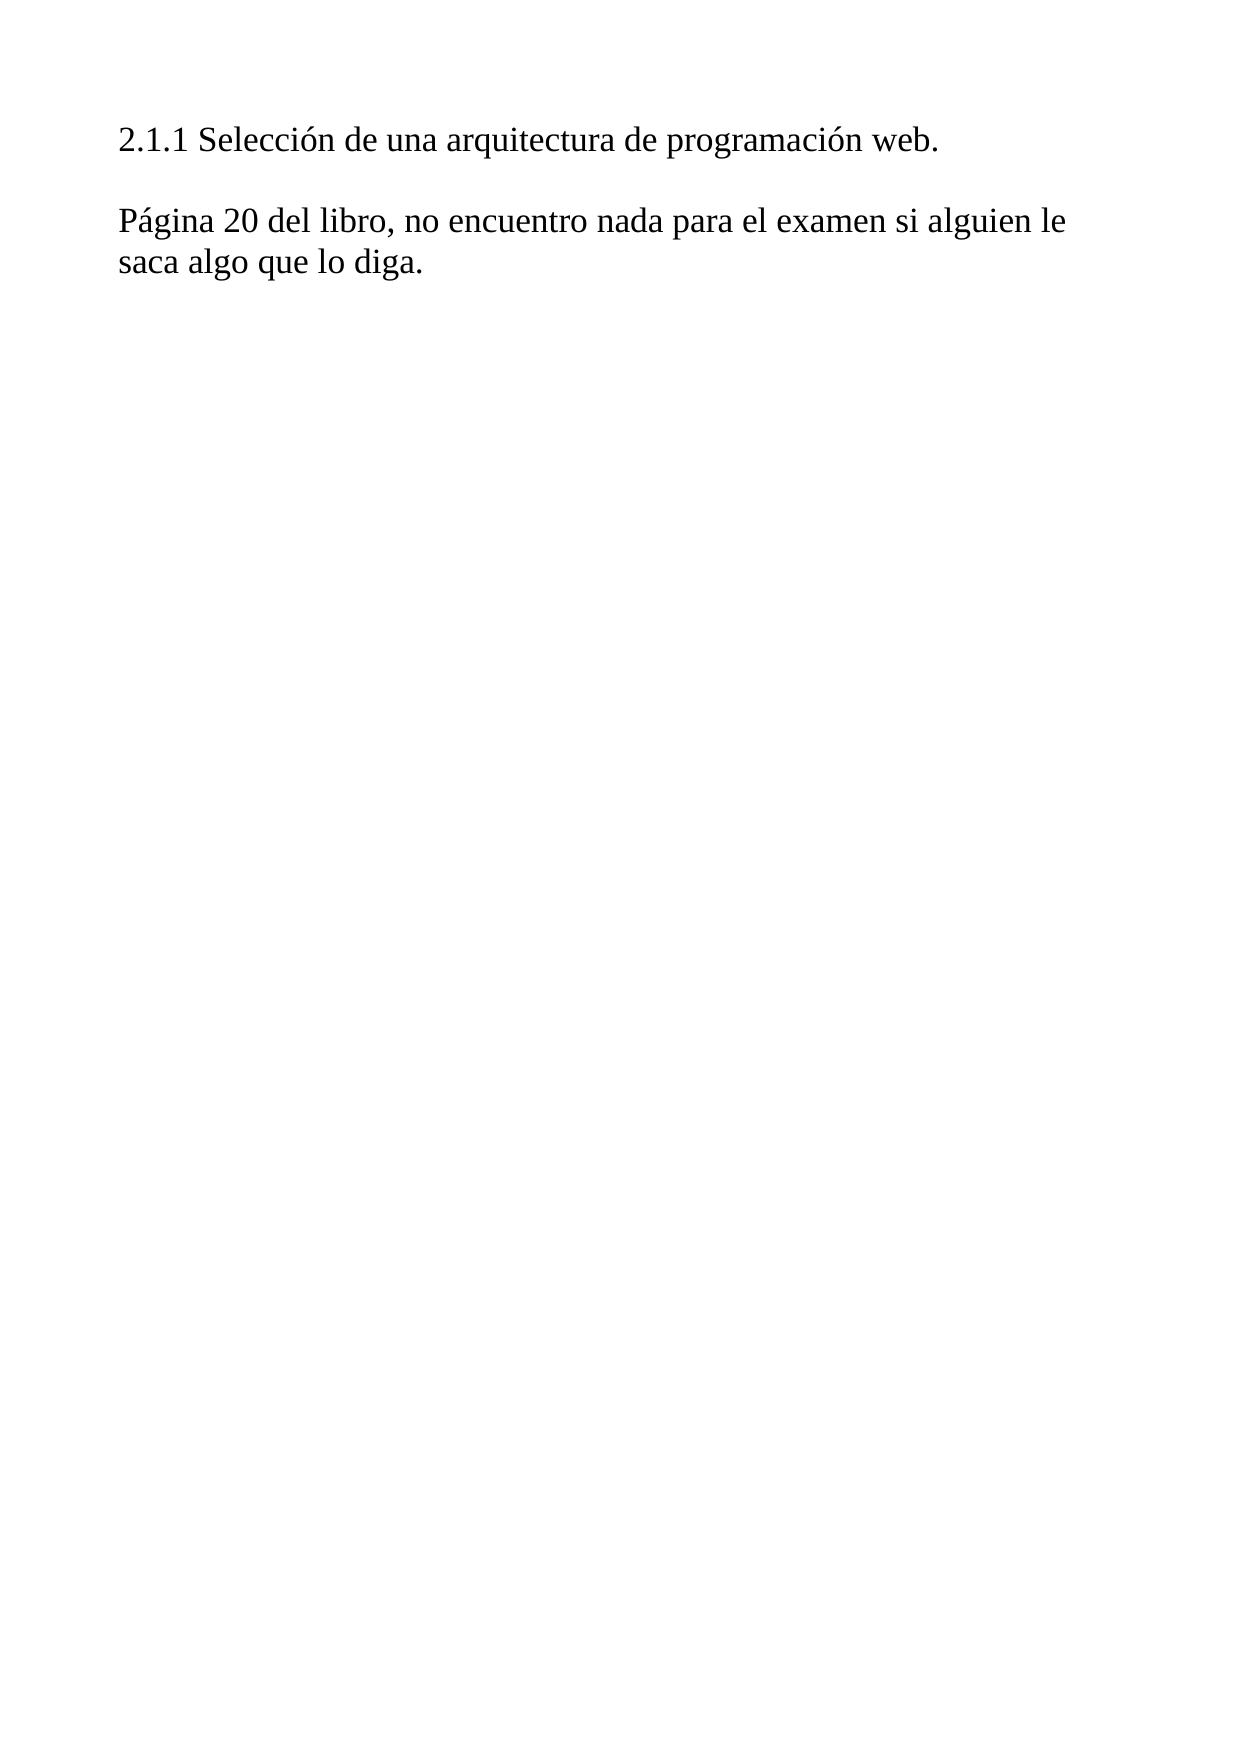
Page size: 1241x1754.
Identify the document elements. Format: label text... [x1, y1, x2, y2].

text 2.1.1 Selección de una arquitectura de programación web. [118, 118, 1122, 159]
text Página 20 del libro, no encuentro nada para el examen si alguien le saca algo que lo diga. [118, 200, 1122, 281]
